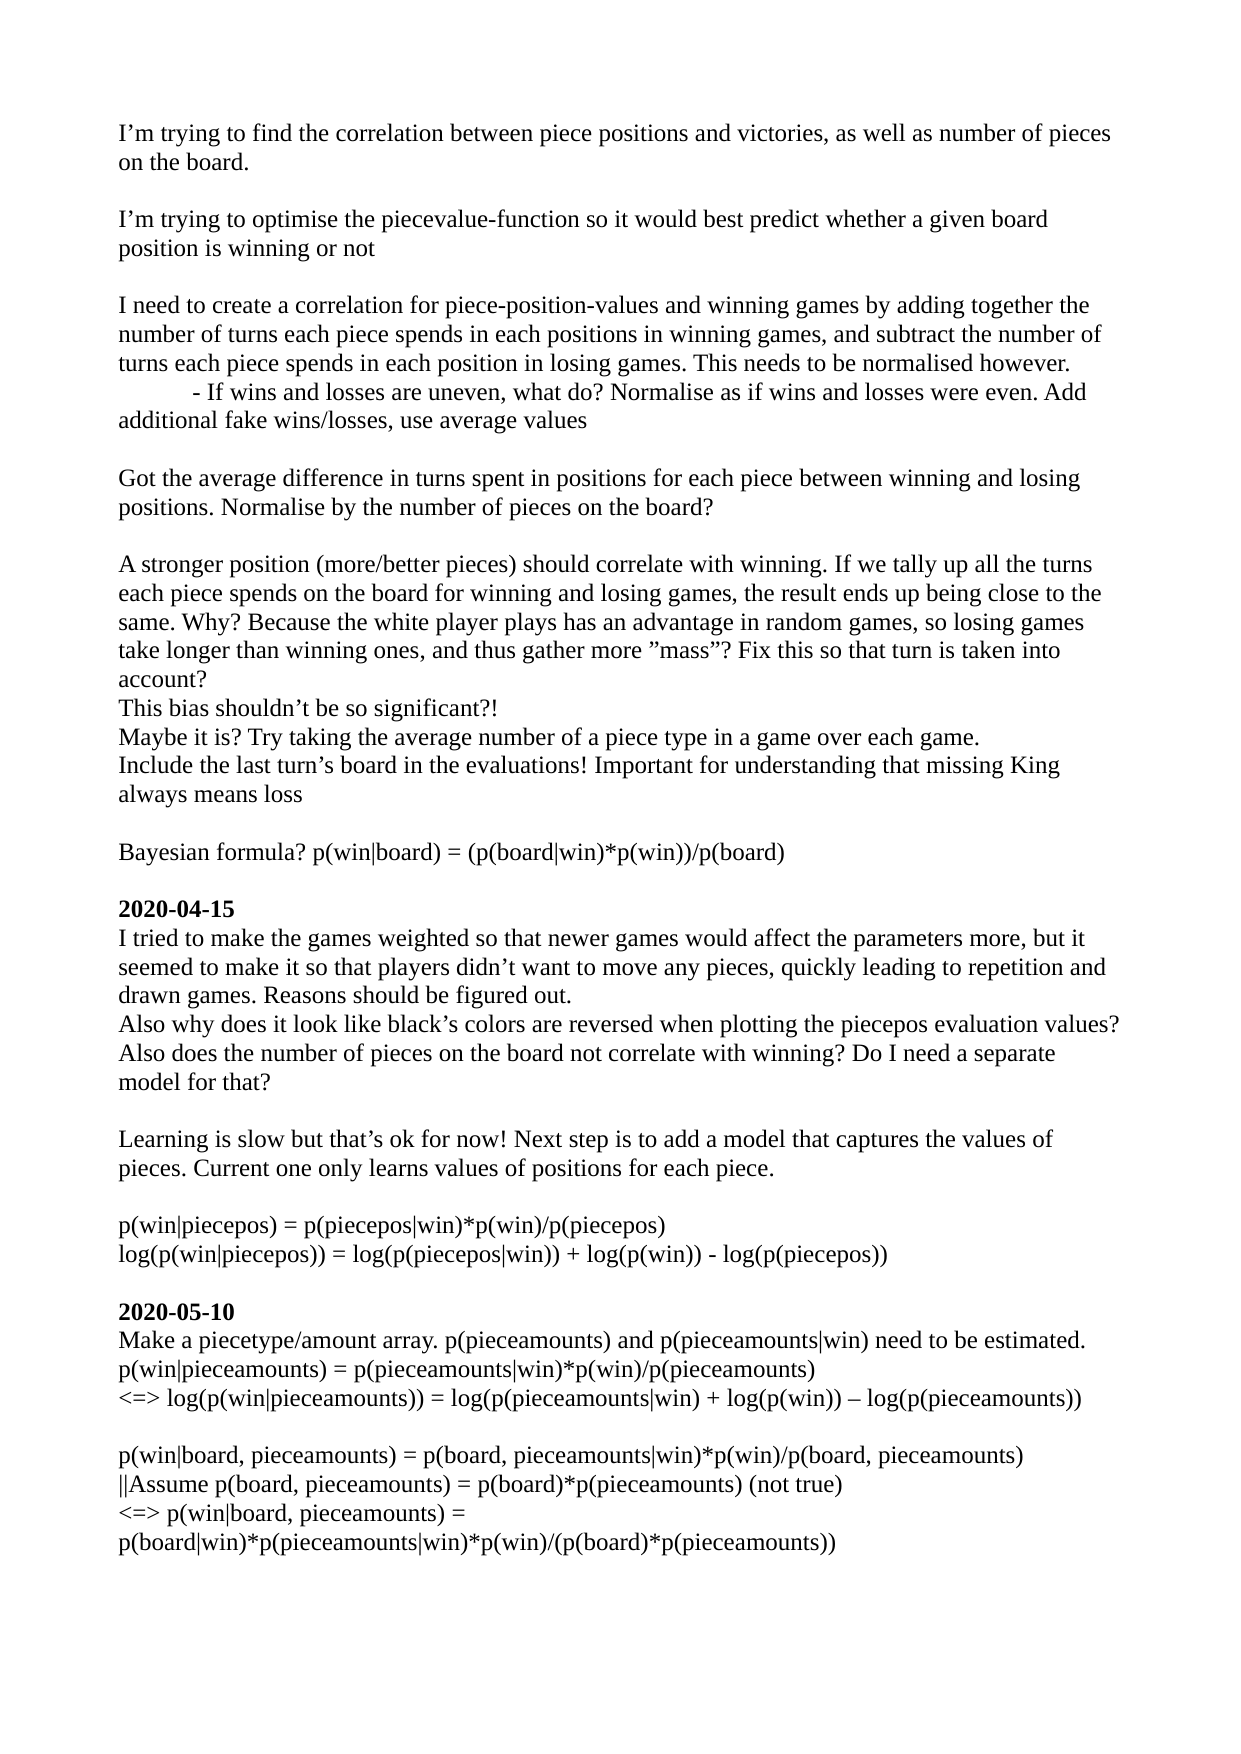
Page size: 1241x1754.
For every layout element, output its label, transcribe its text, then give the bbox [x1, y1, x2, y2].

text This bias shouldn’t be so significant?! [118, 693, 1122, 722]
text 2020-05-10 [118, 1297, 1122, 1326]
text Make a piecetype/amount array. p(pieceamounts) and p(pieceamounts|win) need to be estimated. [118, 1326, 1122, 1354]
text A stronger position (more/better pieces) should correlate with winning. If we tally up all the turns each piece spends on the board for winning and losing games, the result ends up being close to the same. Why? Because the white player plays has an advantage in random games, so losing games take longer than winning ones, and thus gather more ”mass”? Fix this so that turn is taken into account? [118, 549, 1122, 693]
text I tried to make the games weighted so that newer games would affect the parameters more, but it seemed to make it so that players didn’t want to move any pieces, quickly leading to repetition and drawn games. Reasons should be figured out. [118, 923, 1122, 1009]
text Bayesian formula? p(win|board) = (p(board|win)*p(win))/p(board) [118, 837, 1122, 866]
text Also does the number of pieces on the board not correlate with winning? Do I need a separate model for that? [118, 1038, 1122, 1096]
text <=> log(p(win|pieceamounts)) = log(p(pieceamounts|win) + log(p(win)) – log(p(pieceamounts)) [118, 1383, 1122, 1412]
text I need to create a correlation for piece-position-values and winning games by adding together the number of turns each piece spends in each positions in winning games, and subtract the number of turns each piece spends in each position in losing games. This needs to be normalised however. [118, 291, 1122, 377]
text log(p(win|piecepos)) = log(p(piecepos|win)) + log(p(win)) - log(p(piecepos)) [118, 1239, 1122, 1268]
text <=> p(win|board, pieceamounts) = p(board|win)*p(pieceamounts|win)*p(win)/(p(board)*p(pieceamounts)) [118, 1498, 1122, 1556]
text Got the average difference in turns spent in positions for each piece between winning and losing positions. Normalise by the number of pieces on the board? [118, 463, 1122, 521]
text - If wins and losses are uneven, what do? Normalise as if wins and losses were even. Add additional fake wins/losses, use average values [118, 377, 1122, 434]
text p(win|pieceamounts) = p(pieceamounts|win)*p(win)/p(pieceamounts) [118, 1354, 1122, 1383]
text ||Assume p(board, pieceamounts) = p(board)*p(pieceamounts) (not true) [118, 1469, 1122, 1498]
text Also why does it look like black’s colors are reversed when plotting the piecepos evaluation values? [118, 1009, 1122, 1038]
text Learning is slow but that’s ok for now! Next step is to add a model that captures the values of pieces. Current one only learns values of positions for each piece. [118, 1124, 1122, 1182]
text I’m trying to find the correlation between piece positions and victories, as well as number of pieces on the board. [118, 118, 1122, 176]
text Maybe it is? Try taking the average number of a piece type in a game over each game. [118, 722, 1122, 751]
text p(win|piecepos) = p(piecepos|win)*p(win)/p(piecepos) [118, 1211, 1122, 1239]
text Include the last turn’s board in the evaluations! Important for understanding that missing King always means loss [118, 751, 1122, 808]
text p(win|board, pieceamounts) = p(board, pieceamounts|win)*p(win)/p(board, pieceamounts) [118, 1441, 1122, 1469]
text I’m trying to optimise the piecevalue-function so it would best predict whether a given board position is winning or not [118, 204, 1122, 262]
text 2020-04-15 [118, 894, 1122, 923]
